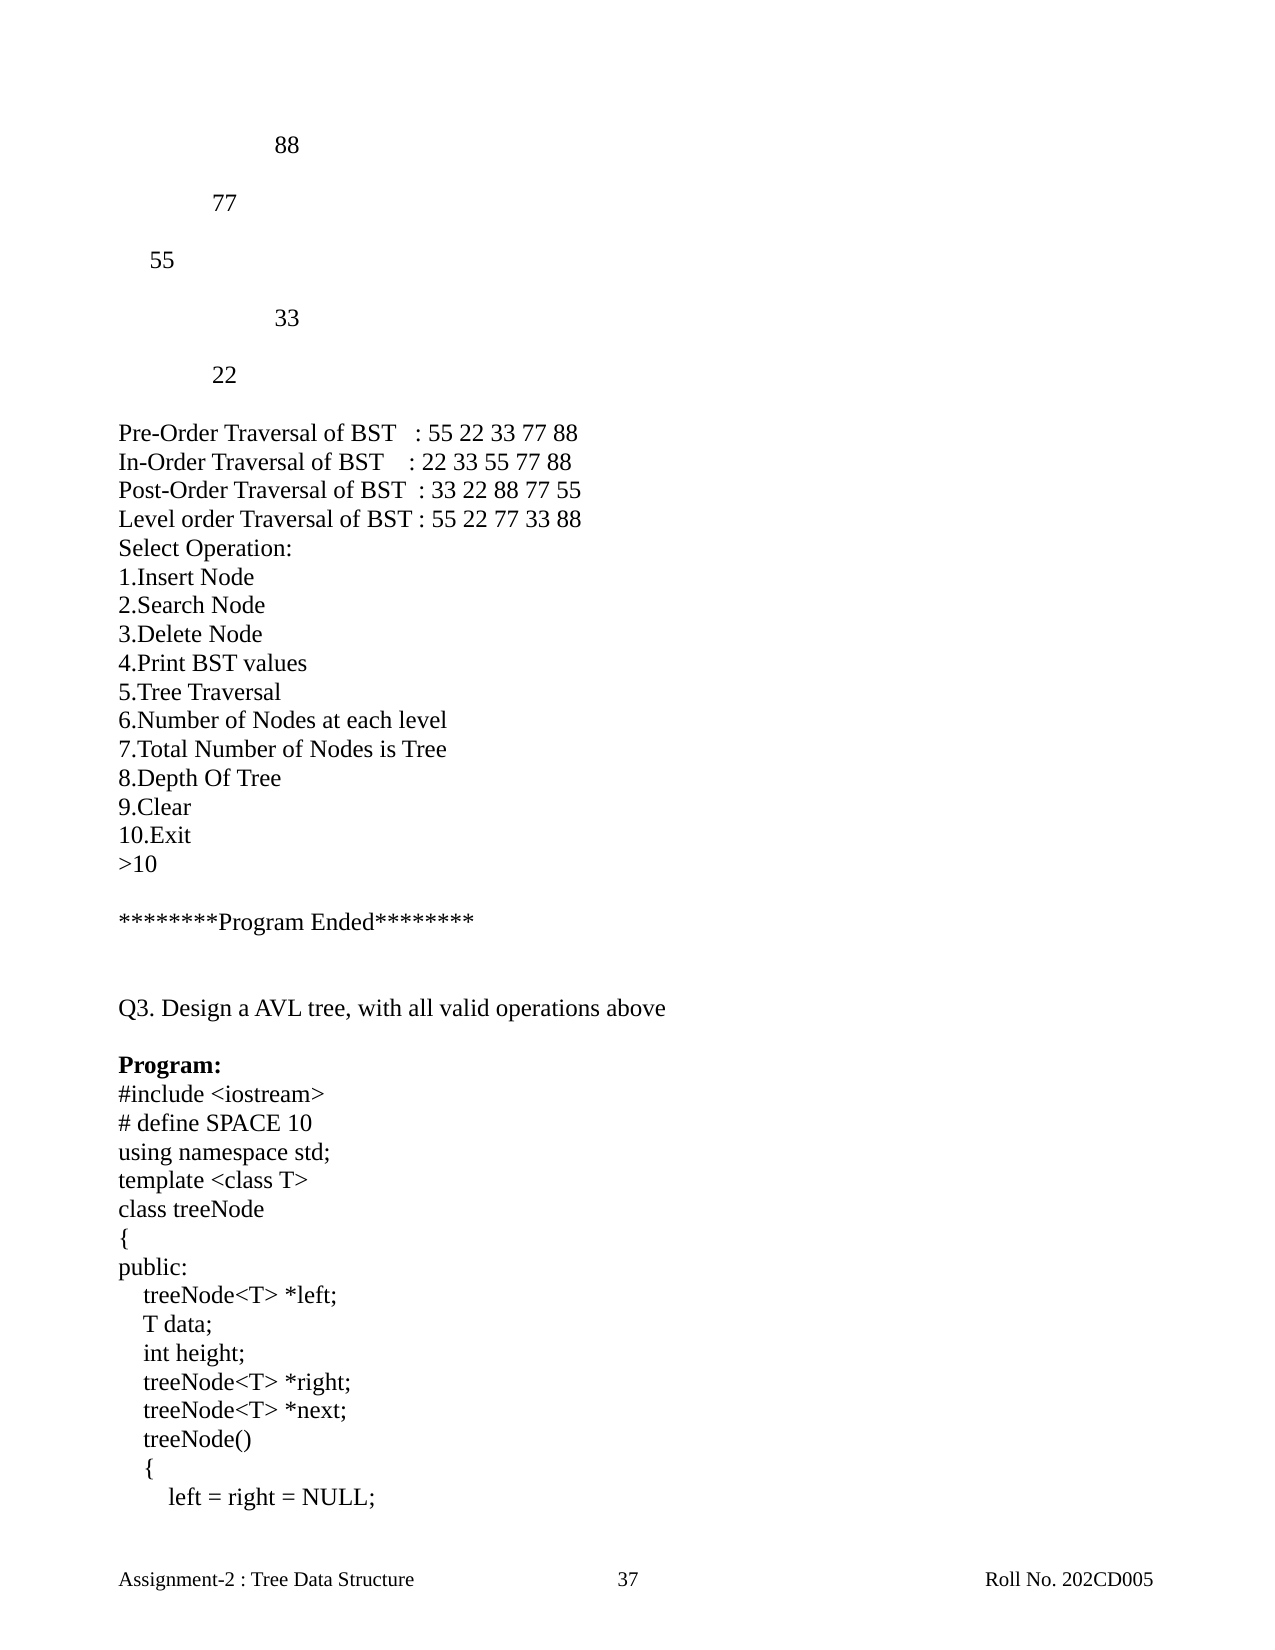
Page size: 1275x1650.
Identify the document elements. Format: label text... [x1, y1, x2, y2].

text 77 [118, 188, 1157, 217]
text treeNode<T> *right; [118, 1367, 1157, 1395]
text Post-Order Traversal of BST : 33 22 88 77 55 [118, 475, 1157, 504]
text int height; [118, 1338, 1157, 1367]
text 55 [118, 245, 1157, 274]
text 1.Insert Node [118, 562, 1157, 590]
text 22 [118, 360, 1157, 389]
text { [118, 1453, 1157, 1482]
text Q3. Design a AVL tree, with all valid operations above [118, 993, 1157, 1022]
text public: [118, 1252, 1157, 1280]
text using namespace std; [118, 1137, 1157, 1165]
text Pre-Order Traversal of BST : 55 22 33 77 88 [118, 418, 1157, 447]
text Select Operation: [118, 533, 1157, 562]
text ********Program Ended******** [118, 907, 1157, 935]
text 10.Exit [118, 820, 1157, 849]
text #include <iostream> [118, 1079, 1157, 1108]
text left = right = NULL; [118, 1482, 1157, 1510]
text 8.Depth Of Tree [118, 763, 1157, 792]
text T data; [118, 1309, 1157, 1338]
text Level order Traversal of BST : 55 22 77 33 88 [118, 504, 1157, 533]
text 6.Number of Nodes at each level [118, 705, 1157, 734]
text 3.Delete Node [118, 619, 1157, 648]
text 2.Search Node [118, 590, 1157, 619]
text 33 [118, 303, 1157, 332]
text class treeNode [118, 1194, 1157, 1223]
text 4.Print BST values [118, 648, 1157, 677]
text 5.Tree Traversal [118, 677, 1157, 705]
text 7.Total Number of Nodes is Tree [118, 734, 1157, 763]
text treeNode<T> *next; [118, 1395, 1157, 1424]
text { [118, 1223, 1157, 1252]
text template <class T> [118, 1165, 1157, 1194]
text treeNode() [118, 1424, 1157, 1453]
text # define SPACE 10 [118, 1108, 1157, 1137]
text 9.Clear [118, 792, 1157, 820]
text 88 [118, 130, 1157, 159]
text Program: [118, 1050, 1157, 1079]
text treeNode<T> *left; [118, 1280, 1157, 1309]
text >10 [118, 849, 1157, 878]
text In-Order Traversal of BST : 22 33 55 77 88 [118, 447, 1157, 475]
